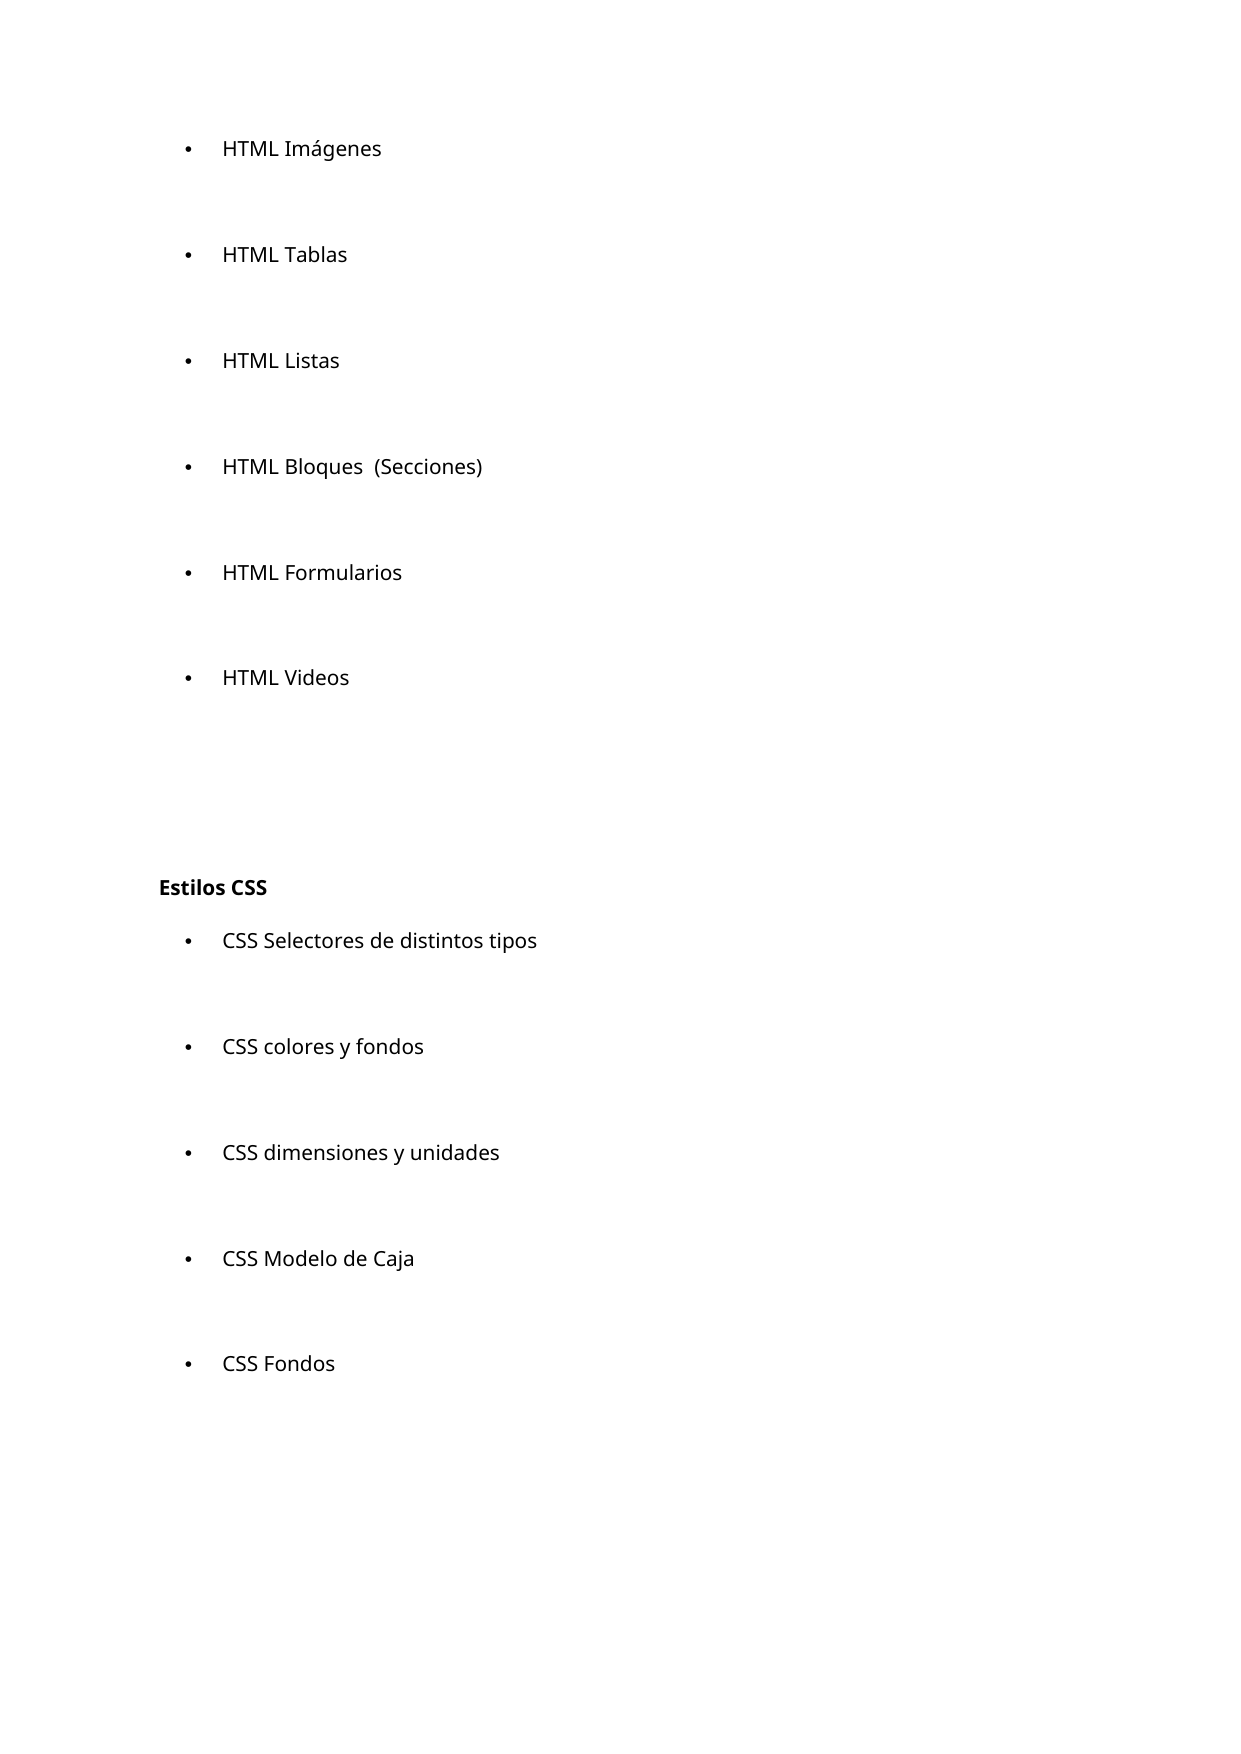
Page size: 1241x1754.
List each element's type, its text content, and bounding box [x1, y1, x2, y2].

list CSS Selectores de distintos tipos [184, 926, 1121, 955]
list CSS colores y fondos [184, 1032, 1121, 1061]
list CSS dimensiones y unidades [184, 1138, 1121, 1166]
text Estilos CSS [158, 873, 1121, 902]
list CSS Fondos [184, 1349, 1121, 1378]
list HTML Imágenes [184, 134, 1121, 163]
list HTML Videos [184, 663, 1121, 692]
list HTML Tablas [184, 240, 1121, 269]
list CSS Modelo de Caja [184, 1244, 1121, 1272]
list HTML Listas [184, 346, 1121, 374]
list HTML Formularios [184, 558, 1121, 586]
list HTML Bloques (Secciones) [184, 452, 1121, 480]
